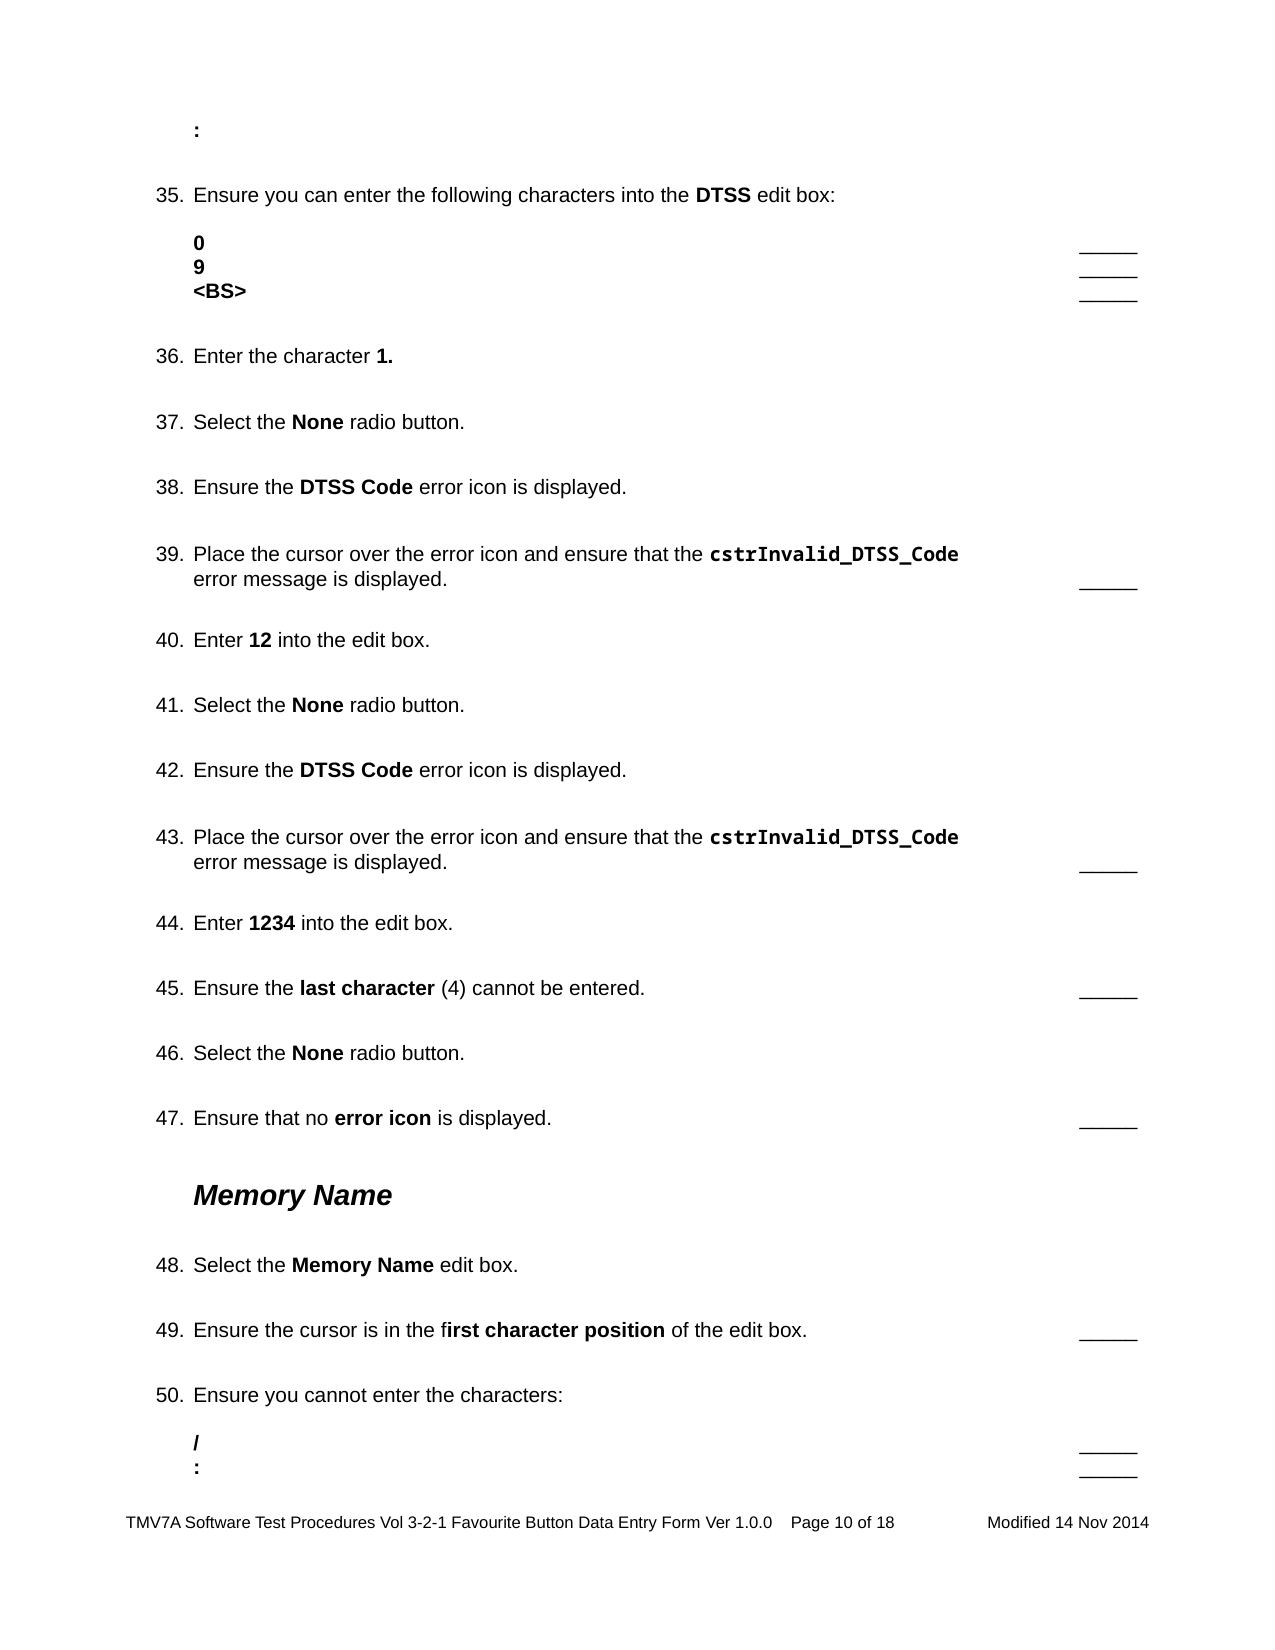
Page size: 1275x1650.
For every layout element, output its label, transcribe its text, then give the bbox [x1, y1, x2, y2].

list Ensure the last character (4) cannot be entered. _____ [156, 976, 1157, 1028]
list Select the None radio button. [156, 409, 1157, 462]
list Ensure the cursor is in the first character position of the edit box. _____ [156, 1318, 1157, 1371]
list Ensure you cannot enter the characters: / _____ : _____ [156, 1383, 1157, 1479]
list Select the Memory Name edit box. [156, 1253, 1157, 1305]
list Ensure the DTSS Code error icon is displayed. [156, 758, 1157, 811]
list Select the None radio button. [156, 1041, 1157, 1093]
list Place the cursor over the error icon and ensure that the cstrInvalid_DTSS_Code error message is displayed. _____ [156, 823, 1157, 898]
list Ensure you cannot enter the following characters into the DTSS edit box: / : [156, 118, 1157, 171]
list Place the cursor over the error icon and ensure that the cstrInvalid_DTSS_Code error message is displayed. _____ [156, 540, 1157, 615]
list Ensure you can enter the following characters into the DTSS edit box: 0 _____ 9 _____ <BS> _____ [156, 183, 1157, 332]
list Enter 1234 into the edit box. [156, 910, 1157, 963]
list Ensure the DTSS Code error icon is displayed. [156, 475, 1157, 527]
list Enter the character 1. [156, 344, 1157, 397]
list Select the None radio button. [156, 693, 1157, 745]
list Ensure that no error icon is displayed. _____ Memory Name [156, 1106, 1157, 1240]
list Enter 12 into the edit box. [156, 627, 1157, 680]
